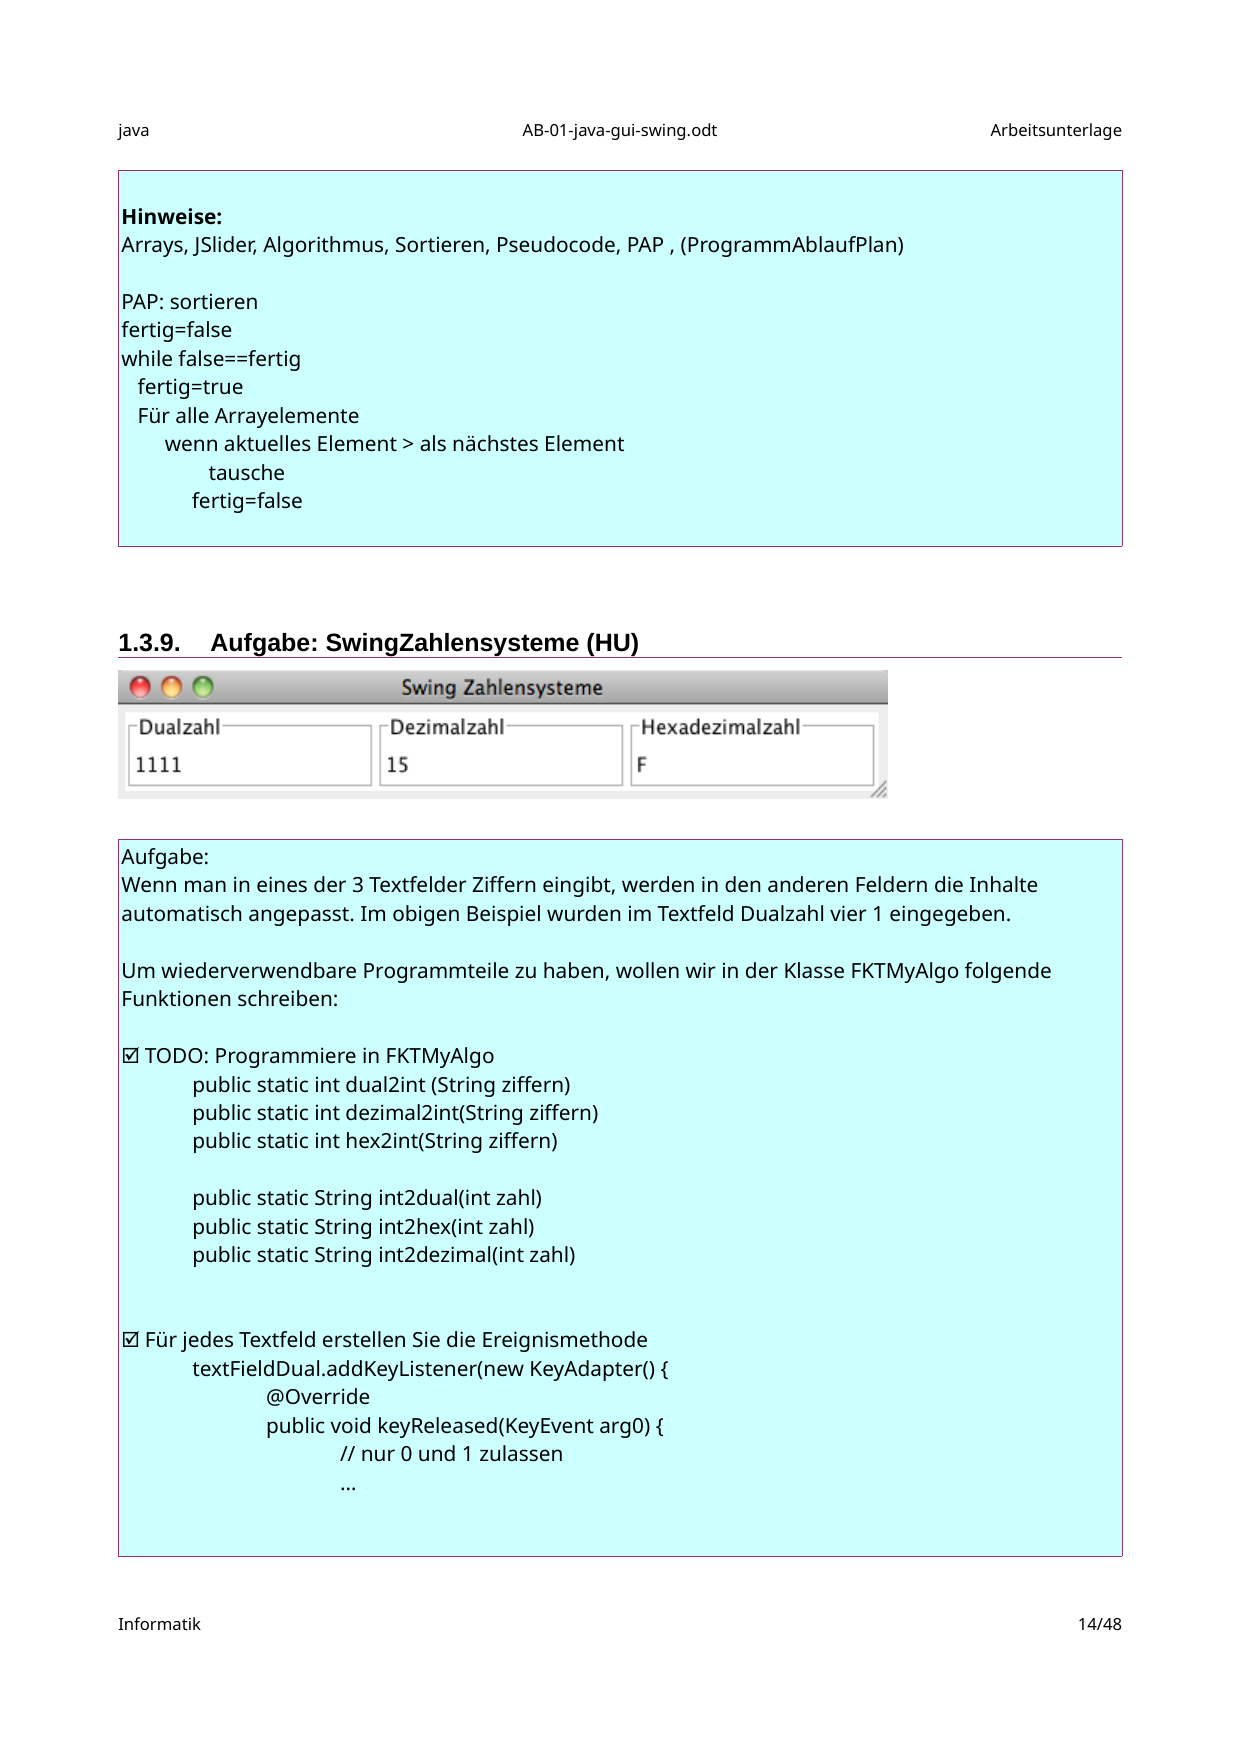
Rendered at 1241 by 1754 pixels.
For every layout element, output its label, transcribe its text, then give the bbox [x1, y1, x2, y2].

text Um wiederverwendbare Programmteile zu haben, wollen wir in der Klasse FKTMyAlgo folgende Funktionen schreiben: [119, 953, 1122, 1010]
text fertig=false [119, 312, 1122, 341]
text tausche [119, 455, 1122, 483]
text textFieldDual.addKeyListener(new KeyAdapter() { [119, 1351, 1122, 1379]
text Wenn man in eines der 3 Textfelder Ziffern eingibt, werden in den anderen Feldern die Inhalte automatisch angepasst. Im obigen Beispiel wurden im Textfeld Dualzahl vier 1 eingegeben. [119, 868, 1122, 924]
text public static String int2dual(int zahl) [119, 1180, 1122, 1209]
text while false==fertig [119, 341, 1122, 369]
text public static String int2hex(int zahl) [119, 1209, 1122, 1237]
subtitle Aufgabe: SwingZahlensysteme (HU) [118, 628, 1122, 657]
text Hinweise: [119, 199, 1122, 227]
list TODO: Programmiere in FKTMyAlgo [119, 1038, 1122, 1067]
text fertig=false [119, 483, 1122, 512]
text Arrays, JSlider, Algorithmus, Sortieren, Pseudocode, PAP , (ProgrammAblaufPlan) [119, 227, 1122, 256]
text Für alle Arrayelemente [119, 398, 1122, 426]
text Aufgabe: [119, 840, 1122, 868]
text public static int dual2int (String ziffern) [119, 1067, 1122, 1095]
text public static String int2dezimal(int zahl) [119, 1237, 1122, 1266]
text // nur 0 und 1 zulassen [119, 1436, 1122, 1465]
text public static int dezimal2int(String ziffern) [119, 1095, 1122, 1123]
text PAP: sortieren [119, 284, 1122, 312]
text @Override [119, 1379, 1122, 1408]
list Für jedes Textfeld erstellen Sie die Ereignismethode [119, 1323, 1122, 1351]
text wenn aktuelles Element > als nächstes Element [119, 426, 1122, 455]
text public static int hex2int(String ziffern) [119, 1123, 1122, 1152]
text public void keyReleased(KeyEvent arg0) { [119, 1408, 1122, 1436]
text fertig=true [119, 369, 1122, 398]
text … [119, 1465, 1122, 1493]
picture [118, 670, 888, 799]
